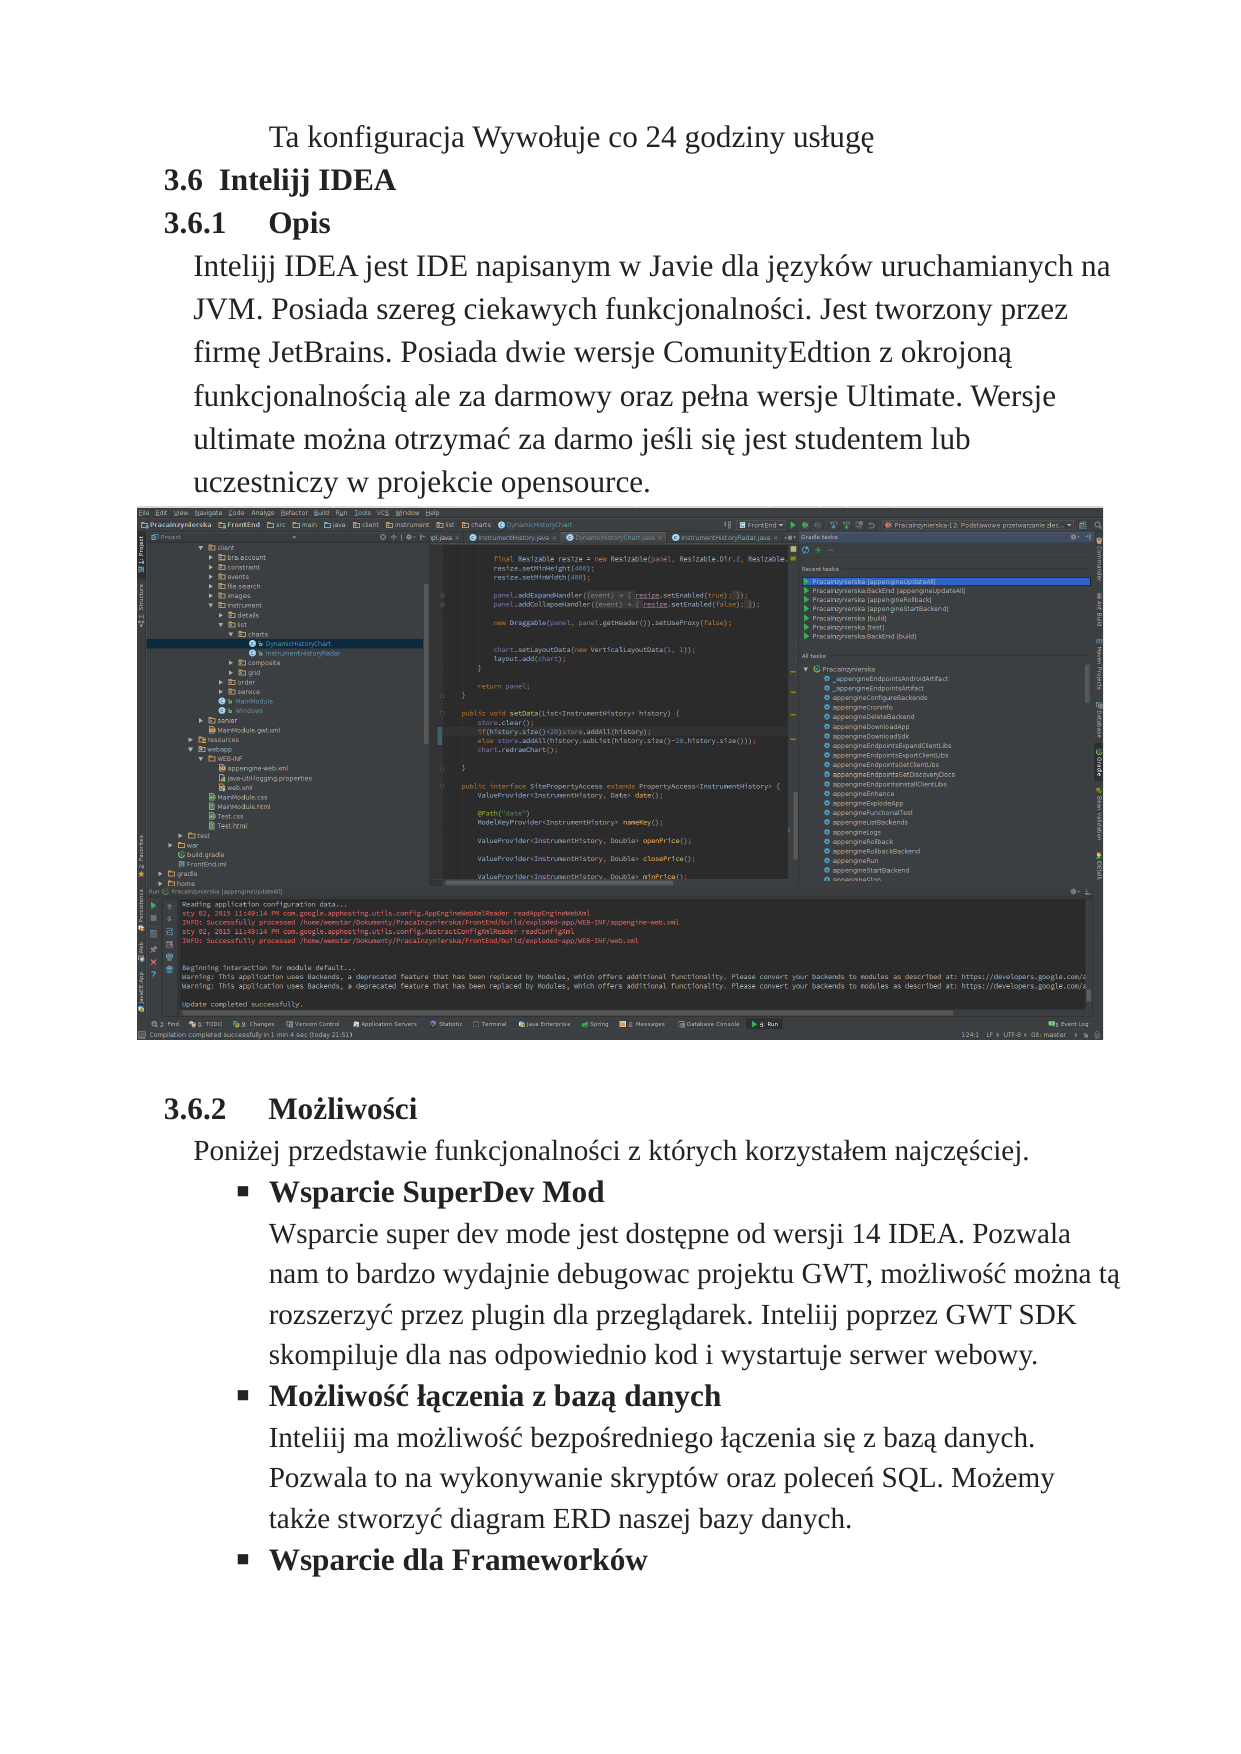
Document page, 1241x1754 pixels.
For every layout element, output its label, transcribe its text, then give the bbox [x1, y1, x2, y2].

list Możliwość łączenia z bazą danych [231, 1377, 1122, 1413]
list Wsparcie super dev mode jest dostępne od wersji 14 IDEA. Pozwala nam to bardzo wydajnie debugowac projektu GWT, możliwość można tą rozszerzyć przez plugin dla przeglądarek. Inteliij poprzez GWT SDK skompiluje dla nas odpowiednio kod i wystartuje serwer webowy. [231, 1216, 1122, 1371]
list Opis [156, 204, 1122, 240]
list Intelijj IDEA jest IDE napisanym w Javie dla języków uruchamianych na JVM. Posiada szereg ciekawych funkcjonalności. Jest tworzony przez firmę JetBrains. Posiada dwie wersje ComunityEdtion z okrojoną funkcjonalnością ale za darmowy oraz pełna wersje Ultimate. Wersje ultimate można otrzymać za darmo jeśli się jest studentem lub uczestniczy w projekcie opensource. [156, 247, 1122, 499]
list Wsparcie dla Frameworków [231, 1541, 1122, 1577]
list Poniżej przedstawie funkcjonalności z których korzystałem najczęściej. [156, 1133, 1122, 1167]
list Inteliij ma możliwość bezpośredniego łączenia się z bazą danych. Pozwala to na wykonywanie skryptów oraz poleceń SQL. Możemy także stworzyć diagram ERD naszej bazy danych. [231, 1420, 1122, 1534]
list Wsparcie SuperDev Mod [231, 1173, 1122, 1209]
list Możliwości [156, 1090, 1122, 1126]
list Intelijj IDEA [156, 161, 1122, 197]
picture [137, 506, 1104, 1040]
list Ta konfiguracja Wywołuje co 24 godziny usługę [231, 118, 1122, 154]
